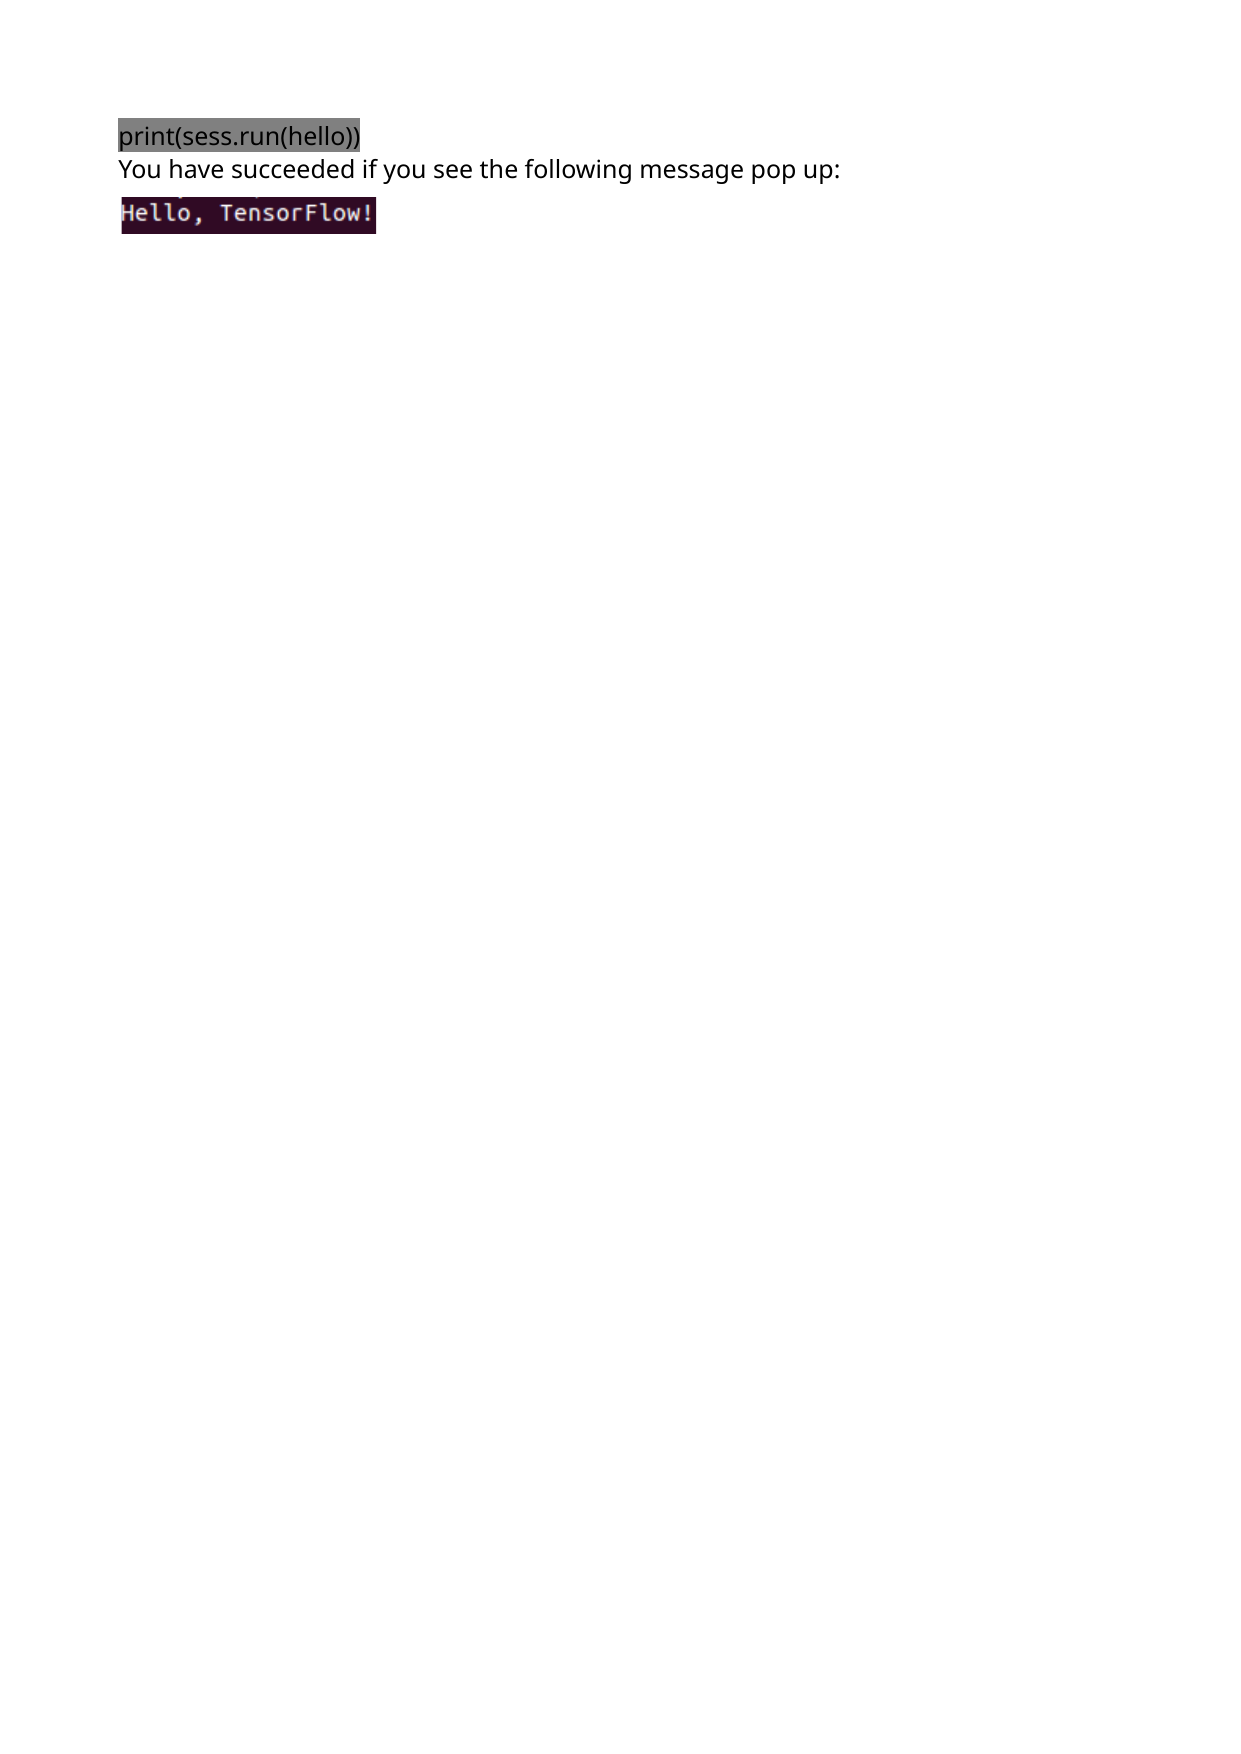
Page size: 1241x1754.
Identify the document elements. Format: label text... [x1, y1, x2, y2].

picture [121, 197, 377, 234]
text You have succeeded if you see the following message pop up: [118, 152, 1122, 186]
text print(sess.run(hello)) [118, 118, 1122, 152]
